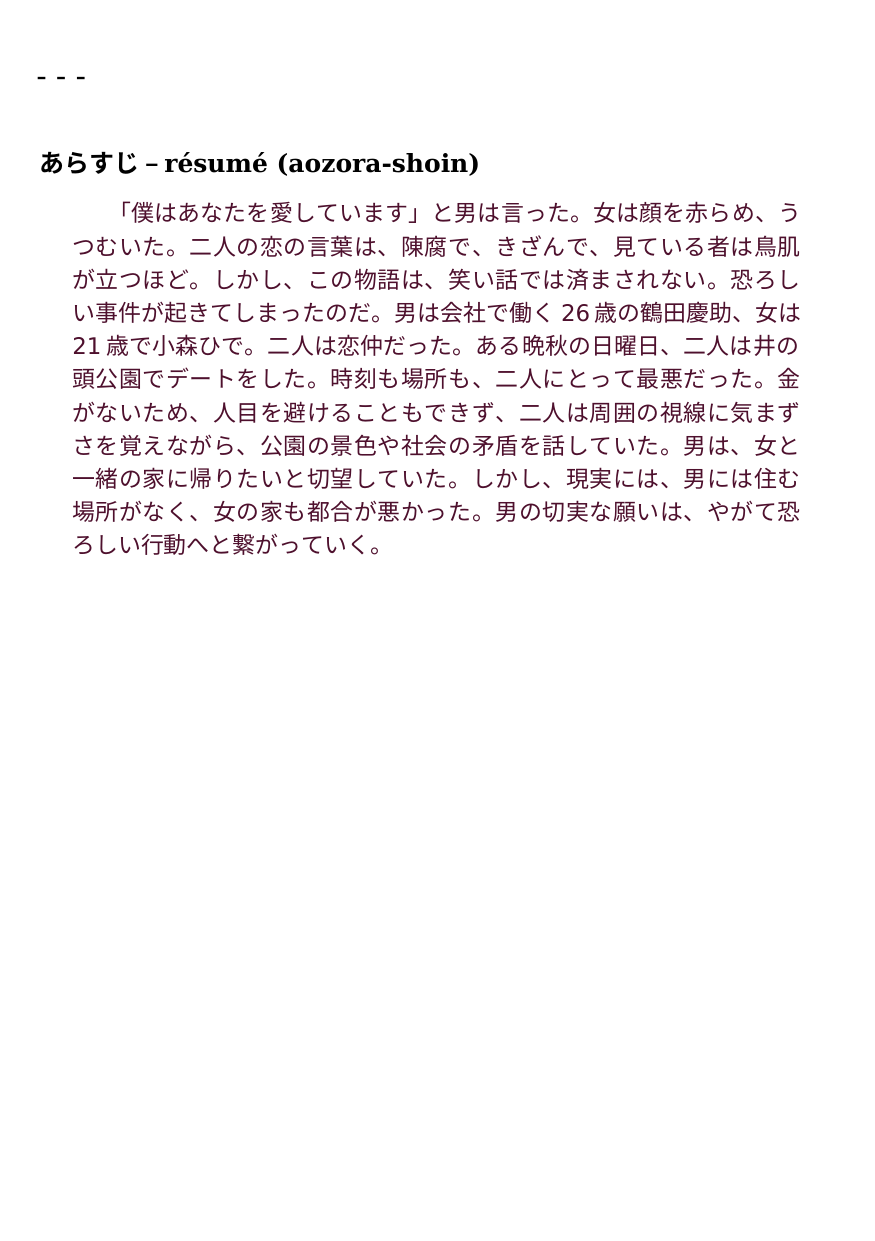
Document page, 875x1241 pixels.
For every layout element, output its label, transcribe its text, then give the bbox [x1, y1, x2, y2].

text 「僕はあなたを愛しています」と男は言った。女は顔を赤らめ、うつむいた。二人の恋の言葉は、陳腐で、きざんで、見ている者は鳥肌が立つほど。しかし、この物語は、笑い話では済まされない。恐ろしい事件が起きてしまったのだ。男は会社で働く26歳の鶴田慶助、女は21歳で小森ひで。二人は恋仲だった。ある晩秋の日曜日、二人は井の頭公園でデートをした。時刻も場所も、二人にとって最悪だった。金がないため、人目を避けることもできず、二人は周囲の視線に気まずさを覚えながら、公園の景色や社会の矛盾を話していた。男は、女と一緒の家に帰りたいと切望していた。しかし、現実には、男には住む場所がなく、女の家も都合が悪かった。男の切実な願いは、やがて恐ろしい行動へと繋がっていく。 [72, 195, 802, 561]
subtitle - - - [36, 60, 838, 94]
subtitle あらすじ – résumé (aozora-shoin) [36, 141, 838, 183]
